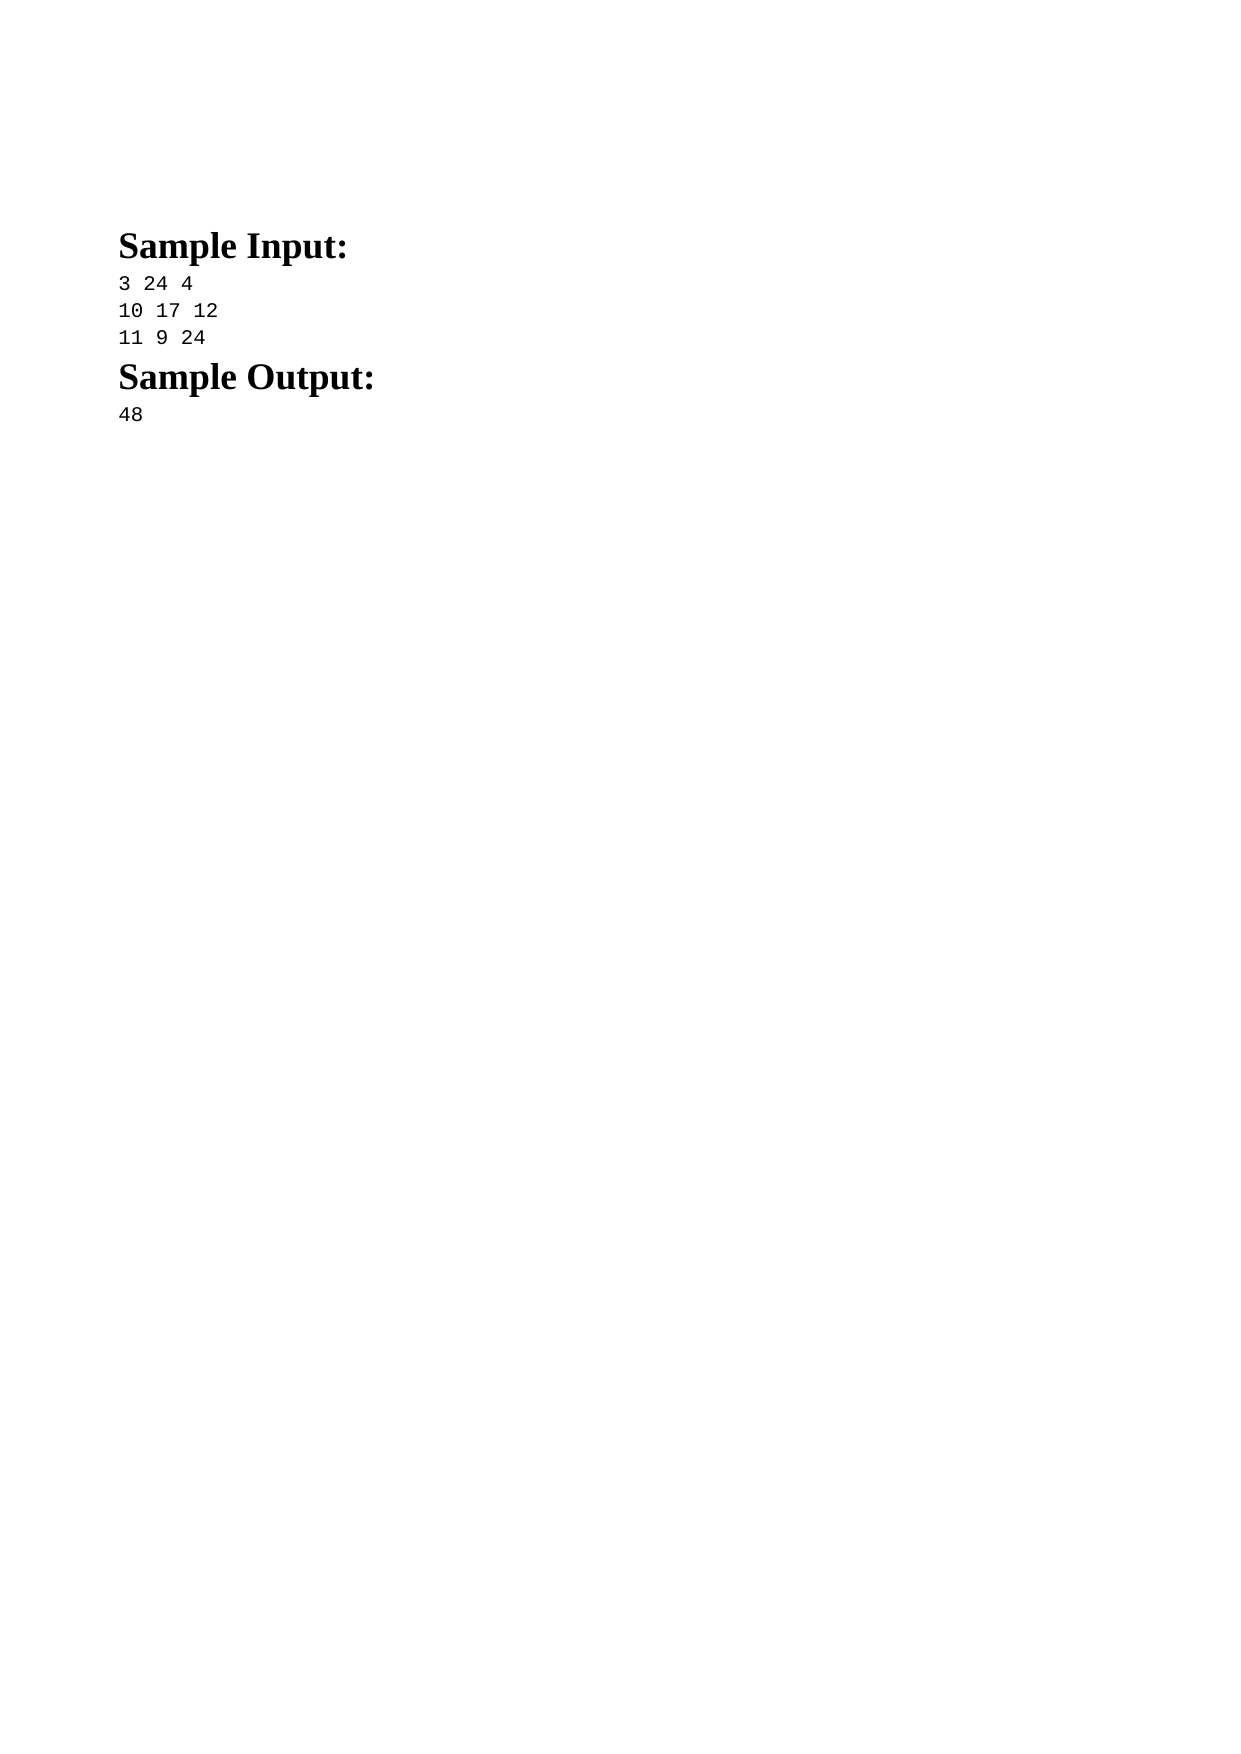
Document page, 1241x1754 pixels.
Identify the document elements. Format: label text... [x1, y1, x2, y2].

text 11 9 24 [118, 327, 1122, 351]
text 10 17 12 [118, 300, 1122, 324]
text 48 [118, 404, 1122, 428]
subtitle Sample Input: [118, 223, 1122, 266]
text 3 24 4 [118, 273, 1122, 297]
subtitle Sample Output: [118, 354, 1122, 398]
